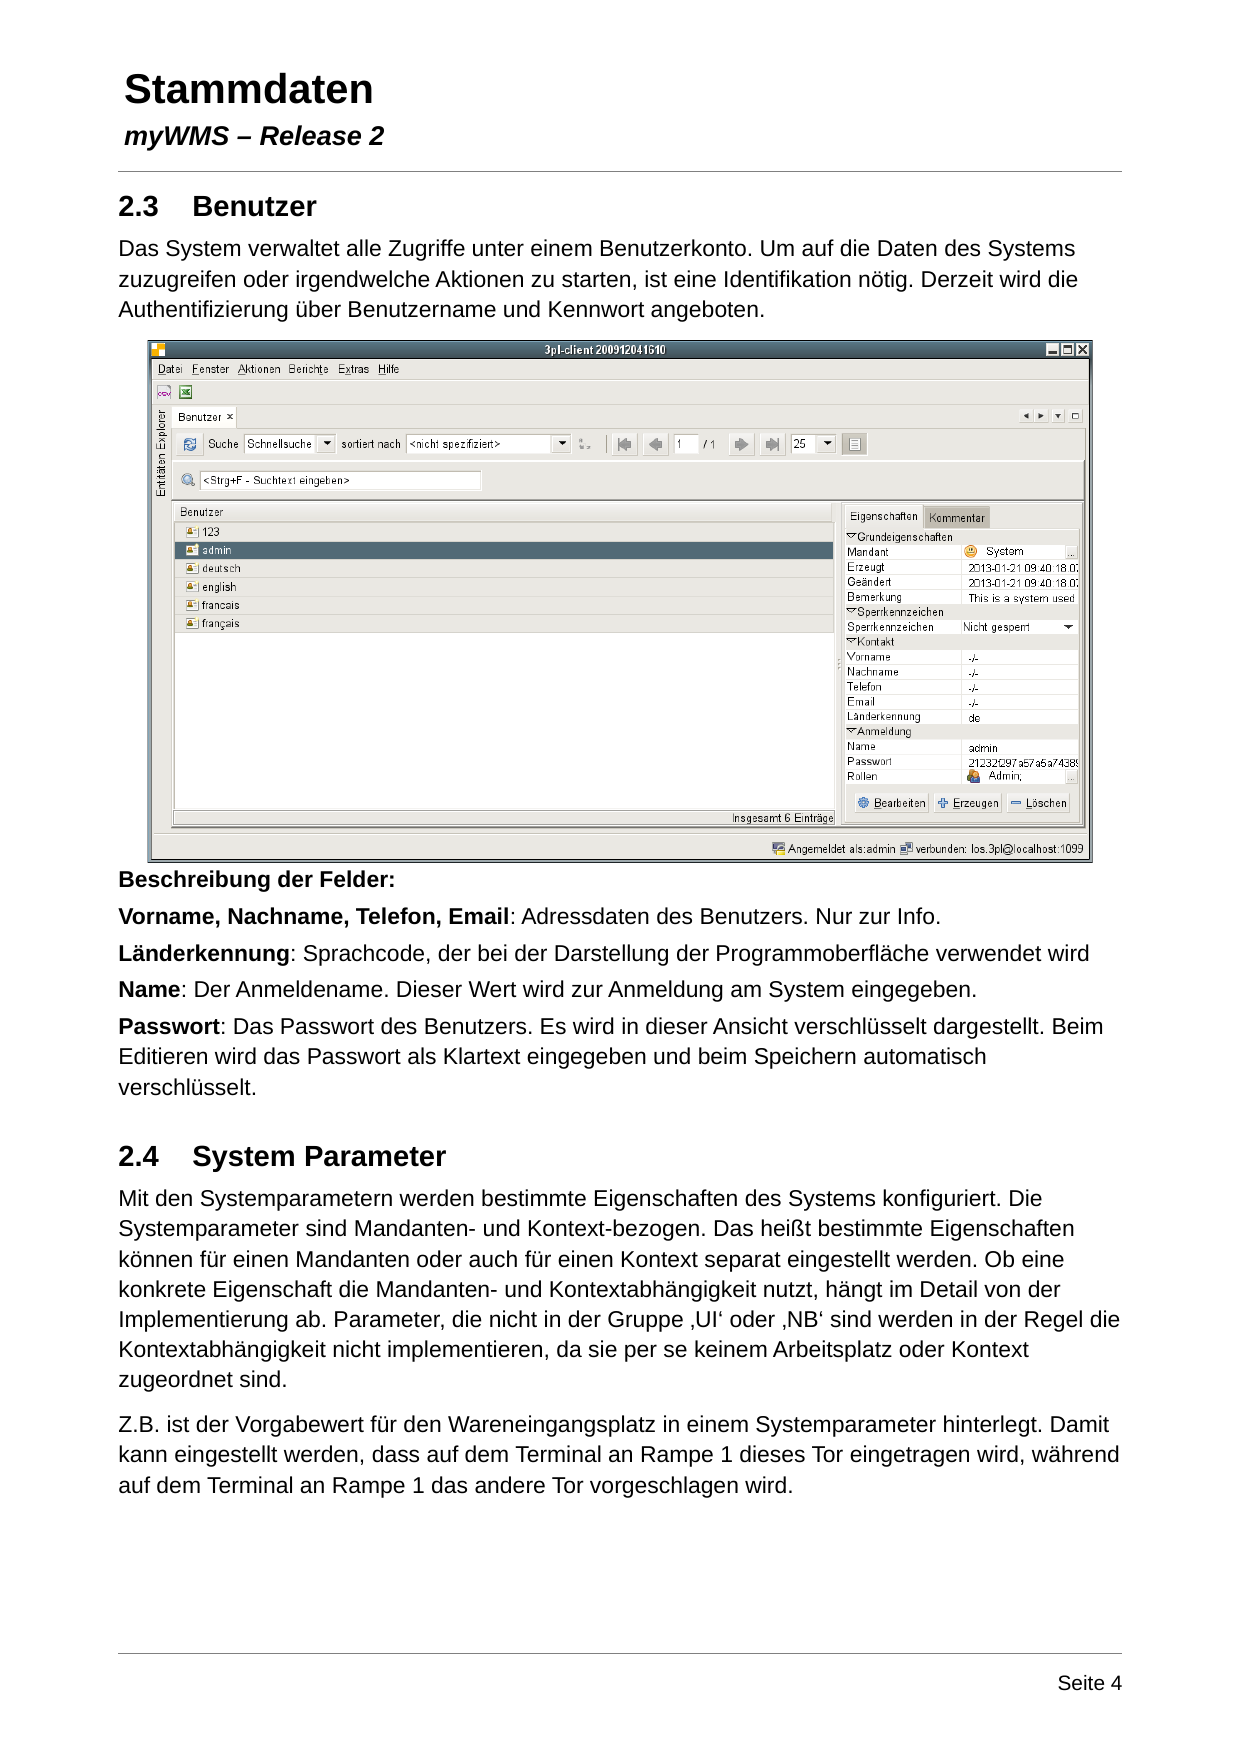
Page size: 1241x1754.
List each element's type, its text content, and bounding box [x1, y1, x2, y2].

text Länderkennung: Sprachcode, der bei der Darstellung der Programmoberfläche verwendet wird [118, 940, 1122, 966]
text Name: Der Anmeldename. Dieser Wert wird zur Anmeldung am System eingegeben. [118, 976, 1122, 1003]
text Das System verwaltet alle Zugriffe unter einem Benutzerkonto. Um auf die Daten des Systems zuzugreifen oder irgendwelche Aktionen zu starten, ist eine Identifikation nötig. Derzeit wird die Authentifizierung über Benutzername und Kennwort angeboten. [118, 235, 1122, 322]
picture [147, 340, 1093, 863]
subtitle Benutzer [118, 189, 1122, 223]
subtitle System Parameter [118, 1139, 1122, 1173]
text Passwort: Das Passwort des Benutzers. Es wird in dieser Ansicht verschlüsselt dargestellt. Beim Editieren wird das Passwort als Klartext eingegeben und beim Speichern automatisch verschlüsselt. [118, 1013, 1122, 1100]
text Mit den Systemparametern werden bestimmte Eigenschaften des Systems konfiguriert. Die Systemparameter sind Mandanten- und Kontext-bezogen. Das heißt bestimmte Eigenschaften können für einen Mandanten oder auch für einen Kontext separat eingestellt werden. Ob eine konkrete Eigenschaft die Mandanten- und Kontextabhängigkeit nutzt, hängt im Detail von der Implementierung ab. Parameter, die nicht in der Gruppe ‚UI‘ oder ‚NB‘ sind werden in der Regel die Kontextabhängigkeit nicht implementieren, da sie per se keinem Arbeitsplatz oder Kontext zugeordnet sind. [118, 1185, 1122, 1393]
text Vorname, Nachname, Telefon, Email: Adressdaten des Benutzers. Nur zur Info. [118, 903, 1122, 929]
text Beschreibung der Felder: [118, 341, 1122, 893]
text Z.B. ist der Vorgabewert für den Wareneingangsplatz in einem Systemparameter hinterlegt. Damit kann eingestellt werden, dass auf dem Terminal an Rampe 1 dieses Tor eingetragen wird, während auf dem Terminal an Rampe 1 das andere Tor vorgeschlagen wird. [118, 1411, 1122, 1498]
